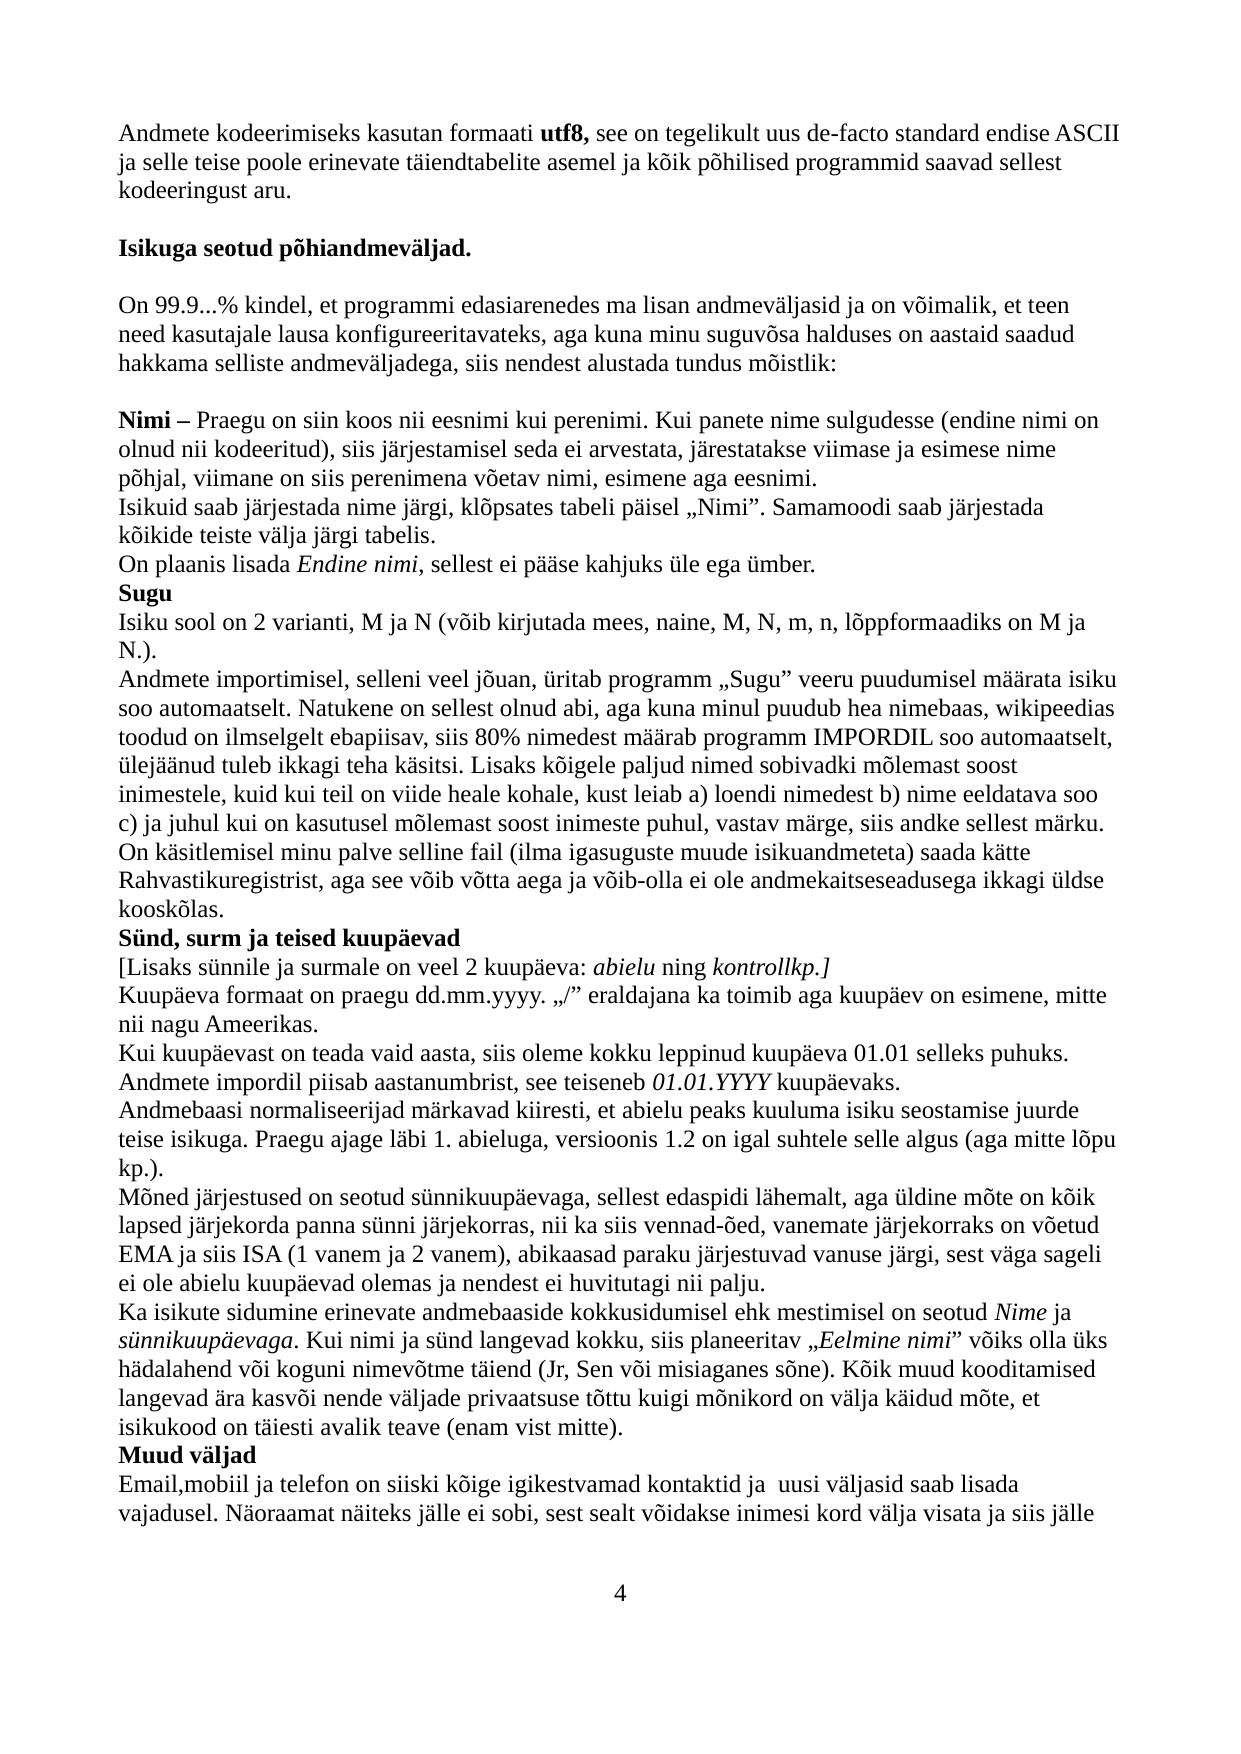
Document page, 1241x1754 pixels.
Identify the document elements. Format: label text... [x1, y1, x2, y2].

text Andmete kodeerimiseks kasutan formaati utf8, see on tegelikult uus de-facto standard endise ASCII ja selle teise poole erinevate täiendtabelite asemel ja kõik põhilised programmid saavad sellest kodeeringust aru. [118, 118, 1122, 233]
text Muud väljad [118, 1441, 1122, 1469]
text Nimi – Praegu on siin koos nii eesnimi kui perenimi. Kui panete nime sulgudesse (endine nimi on olnud nii kodeeritud), siis järjestamisel seda ei arvestata, järestatakse viimase ja esimese nime põhjal, viimane on siis perenimena võetav nimi, esimene aga eesnimi. [118, 406, 1122, 492]
text Email,mobiil ja telefon on siiski kõige igikestvamad kontaktid ja uusi väljasid saab lisada vajadusel. Näoraamat näiteks jälle ei sobi, sest sealt võidakse inimesi kord välja visata ja siis jälle [118, 1469, 1122, 1527]
text Isikuid saab järjestada nime järgi, klõpsates tabeli päisel „Nimi”. Samamoodi saab järjestada kõikide teiste välja järgi tabelis. [118, 492, 1122, 549]
text On plaanis lisada Endine nimi, sellest ei pääse kahjuks üle ega ümber. [118, 549, 1122, 578]
text Sugu Isiku sool on 2 varianti, M ja N (võib kirjutada mees, naine, M, N, m, n, lõppformaadiks on M ja N.). Andmete importimisel, selleni veel jõuan, üritab programm „Sugu” veeru puudumisel määrata isiku soo automaatselt. Natukene on sellest olnud abi, aga kuna minul puudub hea nimebaas, wikipeedias toodud on ilmselgelt ebapiisav, siis 80% nimedest määrab programm IMPORDIL soo automaatselt, ülejäänud tuleb ikkagi teha käsitsi. Lisaks kõigele paljud nimed sobivadki mõlemast soost inimestele, kuid kui teil on viide heale kohale, kust leiab a) loendi nimedest b) nime eeldatava soo c) ja juhul kui on kasutusel mõlemast soost inimeste puhul, vastav märge, siis andke sellest märku. On käsitlemisel minu palve selline fail (ilma igasuguste muude isikuandmeteta) saada kätte Rahvastikuregistrist, aga see võib võtta aega ja võib-olla ei ole andmekaitseseadusega ikkagi üldse kooskõlas. Sünd, surm ja teised kuupäevad [118, 578, 1122, 952]
text [Lisaks sünnile ja surmale on veel 2 kuupäeva: abielu ning kontrollkp.] Kuupäeva formaat on praegu dd.mm.yyyy. „/” eraldajana ka toimib aga kuupäev on esimene, mitte nii nagu Ameerikas. Kui kuupäevast on teada vaid aasta, siis oleme kokku leppinud kuupäeva 01.01 selleks puhuks. Andmete impordil piisab aastanumbrist, see teiseneb 01.01.YYYY kuupäevaks. Andmebaasi normaliseerijad märkavad kiiresti, et abielu peaks kuuluma isiku seostamise juurde teise isikuga. Praegu ajage läbi 1. abieluga, versioonis 1.2 on igal suhtele selle algus (aga mitte lõpu kp.). Mõned järjestused on seotud sünnikuupäevaga, sellest edaspidi lähemalt, aga üldine mõte on kõik lapsed järjekorda panna sünni järjekorras, nii ka siis vennad-õed, vanemate järjekorraks on võetud EMA ja siis ISA (1 vanem ja 2 vanem), abikaasad paraku järjestuvad vanuse järgi, sest väga sageli ei ole abielu kuupäevad olemas ja nendest ei huvitutagi nii palju. [118, 952, 1122, 1297]
text Isikuga seotud põhiandmeväljad. [118, 233, 1122, 262]
text Ka isikute sidumine erinevate andmebaaside kokkusidumisel ehk mestimisel on seotud Nime ja sünnikuupäevaga. Kui nimi ja sünd langevad kokku, siis planeeritav „Eelmine nimi” võiks olla üks hädalahend või koguni nimevõtme täiend (Jr, Sen või misiaganes sõne). Kõik muud kooditamised langevad ära kasvõi nende väljade privaatsuse tõttu kuigi mõnikord on välja käidud mõte, et isikukood on täiesti avalik teave (enam vist mitte). [118, 1297, 1122, 1441]
text On 99.9...% kindel, et programmi edasiarenedes ma lisan andmeväljasid ja on võimalik, et teen need kasutajale lausa konfigureeritavateks, aga kuna minu suguvõsa halduses on aastaid saadud hakkama selliste andmeväljadega, siis nendest alustada tundus mõistlik: [118, 291, 1122, 406]
